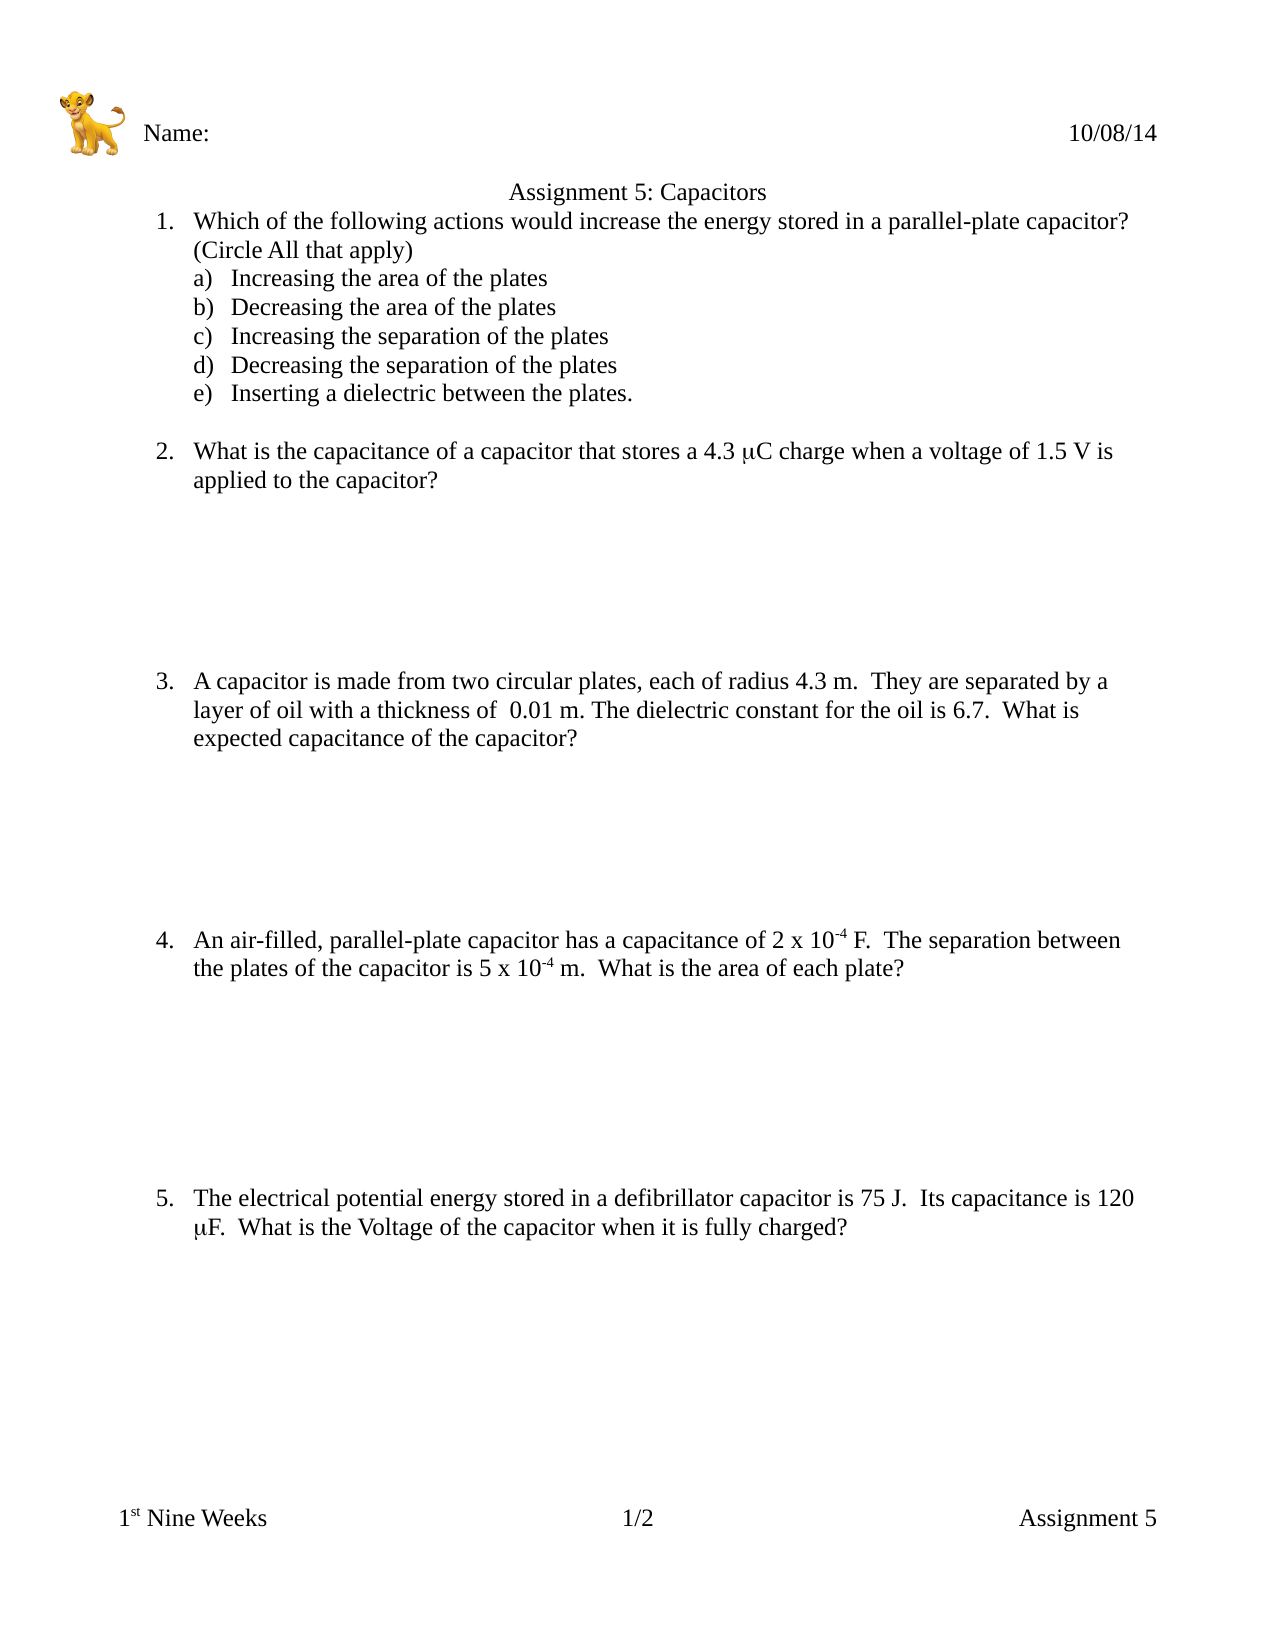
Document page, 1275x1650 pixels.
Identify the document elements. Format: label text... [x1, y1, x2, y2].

list What is the capacitance of a capacitor that stores a 4.3 mC charge when a voltage of 1.5 V is applied to the capacitor? [156, 436, 1157, 493]
list Increasing the separation of the plates [193, 321, 1157, 350]
picture [48, 81, 136, 156]
list Inserting a dielectric between the plates. [193, 378, 1157, 407]
list Which of the following actions would increase the energy stored in a parallel-plate capacitor? (Circle All that apply) [156, 206, 1157, 263]
list Decreasing the separation of the plates [193, 350, 1157, 378]
list The electrical potential energy stored in a defibrillator capacitor is 75 J. Its capacitance is 120 mF. What is the Voltage of the capacitor when it is fully charged? [156, 1183, 1157, 1241]
list Increasing the area of the plates [193, 263, 1157, 292]
list Decreasing the area of the plates [193, 292, 1157, 321]
list A capacitor is made from two circular plates, each of radius 4.3 m. They are separated by a layer of oil with a thickness of 0.01 m. The dielectric constant for the oil is 6.7. What is expected capacitance of the capacitor? [156, 666, 1157, 752]
list An air-filled, parallel-plate capacitor has a capacitance of 2 x 10-4 F. The separation between the plates of the capacitor is 5 x 10-4 m. What is the area of each plate? [156, 925, 1157, 982]
text Assignment 5: Capacitors [118, 177, 1157, 206]
